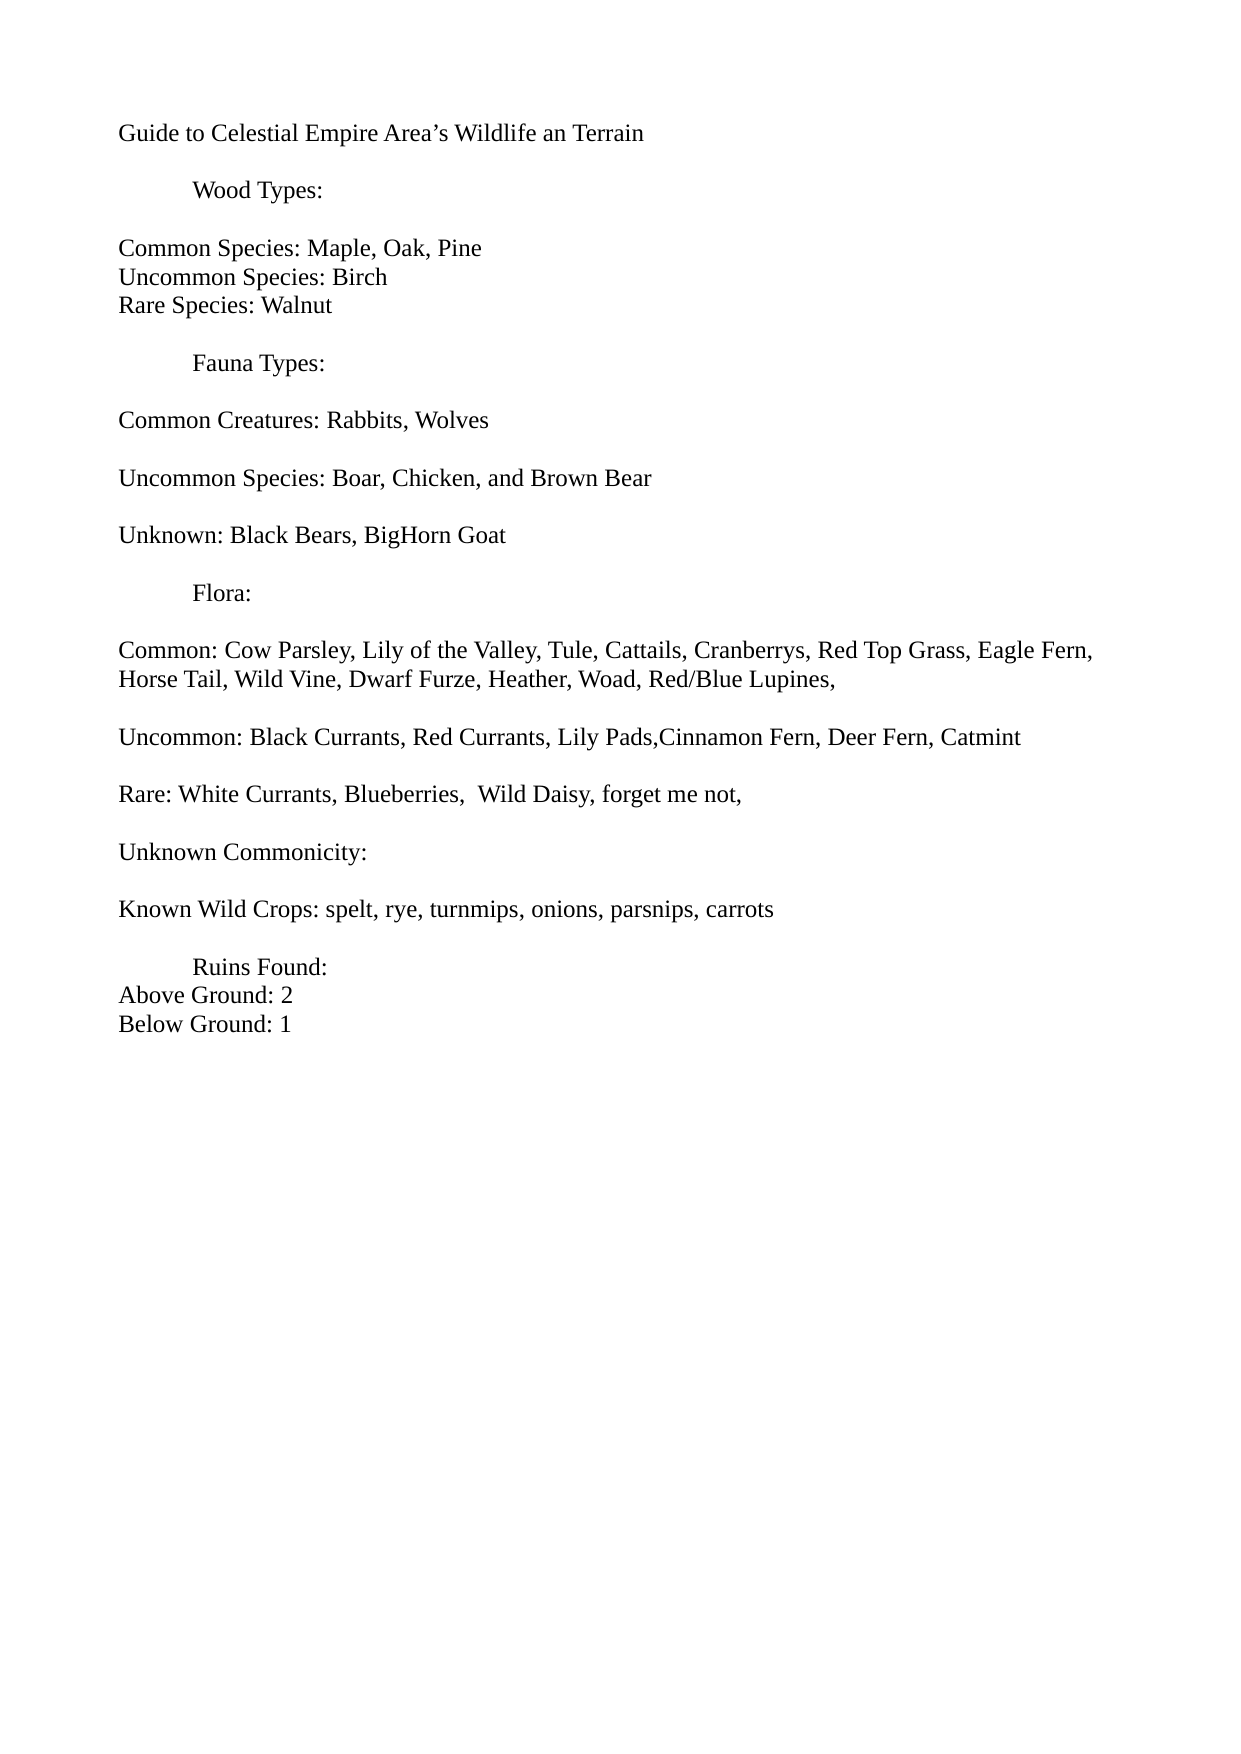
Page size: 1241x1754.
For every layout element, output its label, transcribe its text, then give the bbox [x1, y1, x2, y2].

text Common: Cow Parsley, Lily of the Valley, Tule, Cattails, Cranberrys, Red Top Grass, Eagle Fern, Horse Tail, Wild Vine, Dwarf Furze, Heather, Woad, Red/Blue Lupines, [118, 636, 1122, 693]
text Rare Species: Walnut [118, 291, 1122, 319]
text Unknown Commonicity: [118, 837, 1122, 866]
text Uncommon Species: Birch [118, 262, 1122, 291]
text Flora: [118, 578, 1122, 636]
text Common Creatures: Rabbits, Wolves [118, 406, 1122, 434]
text Guide to Celestial Empire Area’s Wildlife an Terrain [118, 118, 1122, 176]
text Rare: White Currants, Blueberries, Wild Daisy, forget me not, [118, 779, 1122, 808]
text Common Species: Maple, Oak, Pine [118, 233, 1122, 262]
text Wood Types: [118, 176, 1122, 233]
text Uncommon: Black Currants, Red Currants, Lily Pads,Cinnamon Fern, Deer Fern, Catmint [118, 693, 1122, 751]
text Fauna Types: [118, 348, 1122, 377]
text Uncommon Species: Boar, Chicken, and Brown Bear [118, 463, 1122, 492]
text Unknown: Black Bears, BigHorn Goat [118, 521, 1122, 549]
text Above Ground: 2 Below Ground: 1 [118, 981, 1122, 1038]
text Ruins Found: [118, 952, 1122, 981]
text Known Wild Crops: spelt, rye, turnmips, onions, parsnips, carrots [118, 894, 1122, 952]
